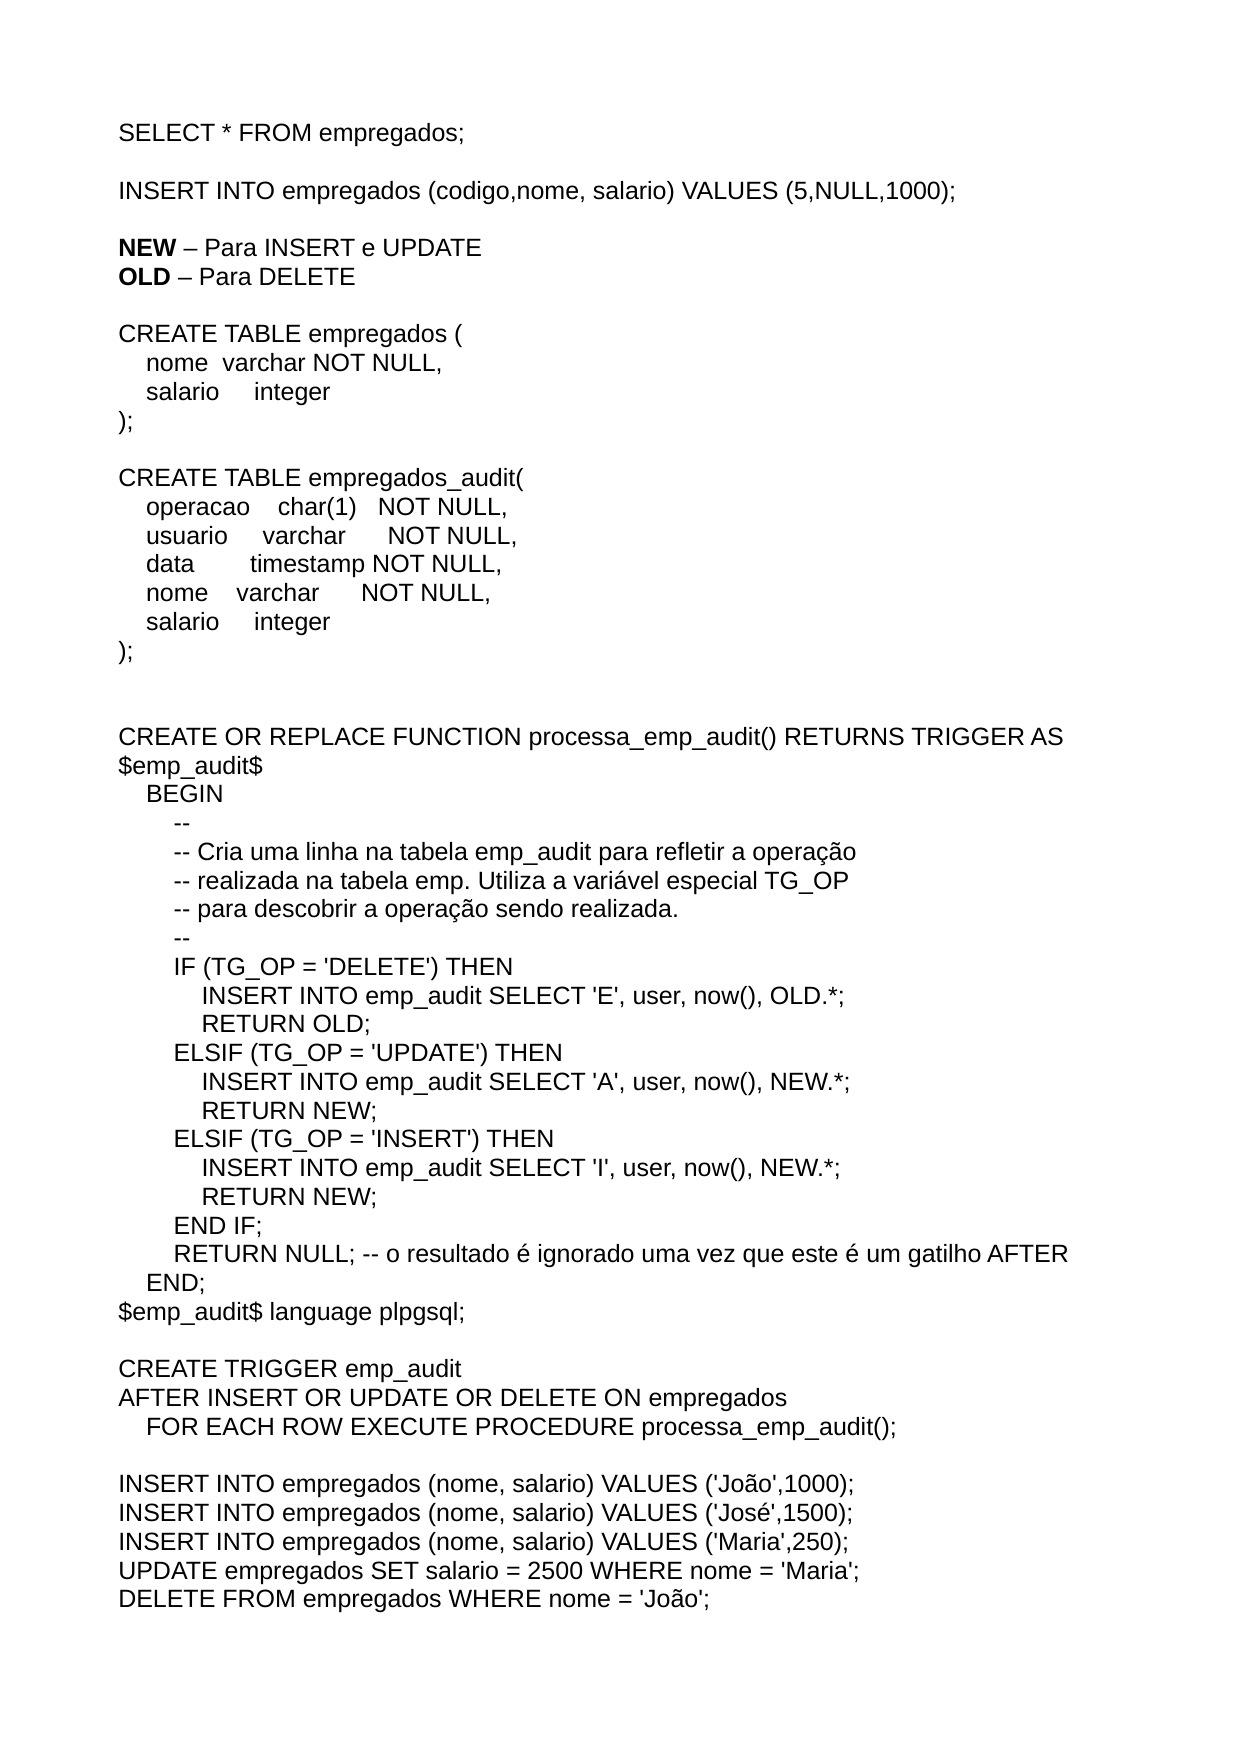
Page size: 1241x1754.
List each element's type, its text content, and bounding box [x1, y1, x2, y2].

text ); [118, 636, 1122, 664]
text -- Cria uma linha na tabela emp_audit para refletir a operação [118, 837, 1122, 866]
text FOR EACH ROW EXECUTE PROCEDURE processa_emp_audit(); [118, 1412, 1122, 1441]
text CREATE OR REPLACE FUNCTION processa_emp_audit() RETURNS TRIGGER AS $emp_audit$ [118, 722, 1122, 779]
text AFTER INSERT OR UPDATE OR DELETE ON empregados [118, 1383, 1122, 1412]
text CREATE TABLE empregados ( [118, 319, 1122, 348]
text INSERT INTO empregados (nome, salario) VALUES ('João',1000); [118, 1469, 1122, 1498]
text CREATE TRIGGER emp_audit [118, 1354, 1122, 1383]
text SELECT * FROM empregados; [118, 118, 1122, 147]
text END; [118, 1268, 1122, 1297]
text -- [118, 923, 1122, 952]
text salario integer [118, 607, 1122, 636]
text usuario varchar NOT NULL, [118, 521, 1122, 549]
text ELSIF (TG_OP = 'INSERT') THEN [118, 1124, 1122, 1153]
text nome varchar NOT NULL, [118, 348, 1122, 377]
text INSERT INTO emp_audit SELECT 'E', user, now(), OLD.*; [118, 981, 1122, 1009]
text nome varchar NOT NULL, [118, 578, 1122, 607]
text INSERT INTO emp_audit SELECT 'A', user, now(), NEW.*; [118, 1067, 1122, 1096]
text -- [118, 808, 1122, 837]
text RETURN NEW; [118, 1182, 1122, 1211]
text RETURN OLD; [118, 1009, 1122, 1038]
text BEGIN [118, 779, 1122, 808]
text OLD – Para DELETE [118, 262, 1122, 291]
text UPDATE empregados SET salario = 2500 WHERE nome = 'Maria'; [118, 1556, 1122, 1584]
text CREATE TABLE empregados_audit( [118, 463, 1122, 492]
text ELSIF (TG_OP = 'UPDATE') THEN [118, 1038, 1122, 1067]
text -- para descobrir a operação sendo realizada. [118, 894, 1122, 923]
text INSERT INTO emp_audit SELECT 'I', user, now(), NEW.*; [118, 1153, 1122, 1182]
text $emp_audit$ language plpgsql; [118, 1297, 1122, 1326]
text RETURN NULL; -- o resultado é ignorado uma vez que este é um gatilho AFTER [118, 1239, 1122, 1268]
text END IF; [118, 1211, 1122, 1239]
text -- realizada na tabela emp. Utiliza a variável especial TG_OP [118, 866, 1122, 894]
text operacao char(1) NOT NULL, [118, 492, 1122, 521]
text RETURN NEW; [118, 1096, 1122, 1124]
text data timestamp NOT NULL, [118, 549, 1122, 578]
text INSERT INTO empregados (nome, salario) VALUES ('Maria',250); [118, 1527, 1122, 1556]
text salario integer [118, 377, 1122, 406]
text IF (TG_OP = 'DELETE') THEN [118, 952, 1122, 981]
text NEW – Para INSERT e UPDATE [118, 233, 1122, 262]
text INSERT INTO empregados (nome, salario) VALUES ('José',1500); [118, 1498, 1122, 1527]
text INSERT INTO empregados (codigo,nome, salario) VALUES (5,NULL,1000); [118, 176, 1122, 204]
text ); [118, 406, 1122, 434]
text DELETE FROM empregados WHERE nome = 'João'; [118, 1584, 1122, 1613]
